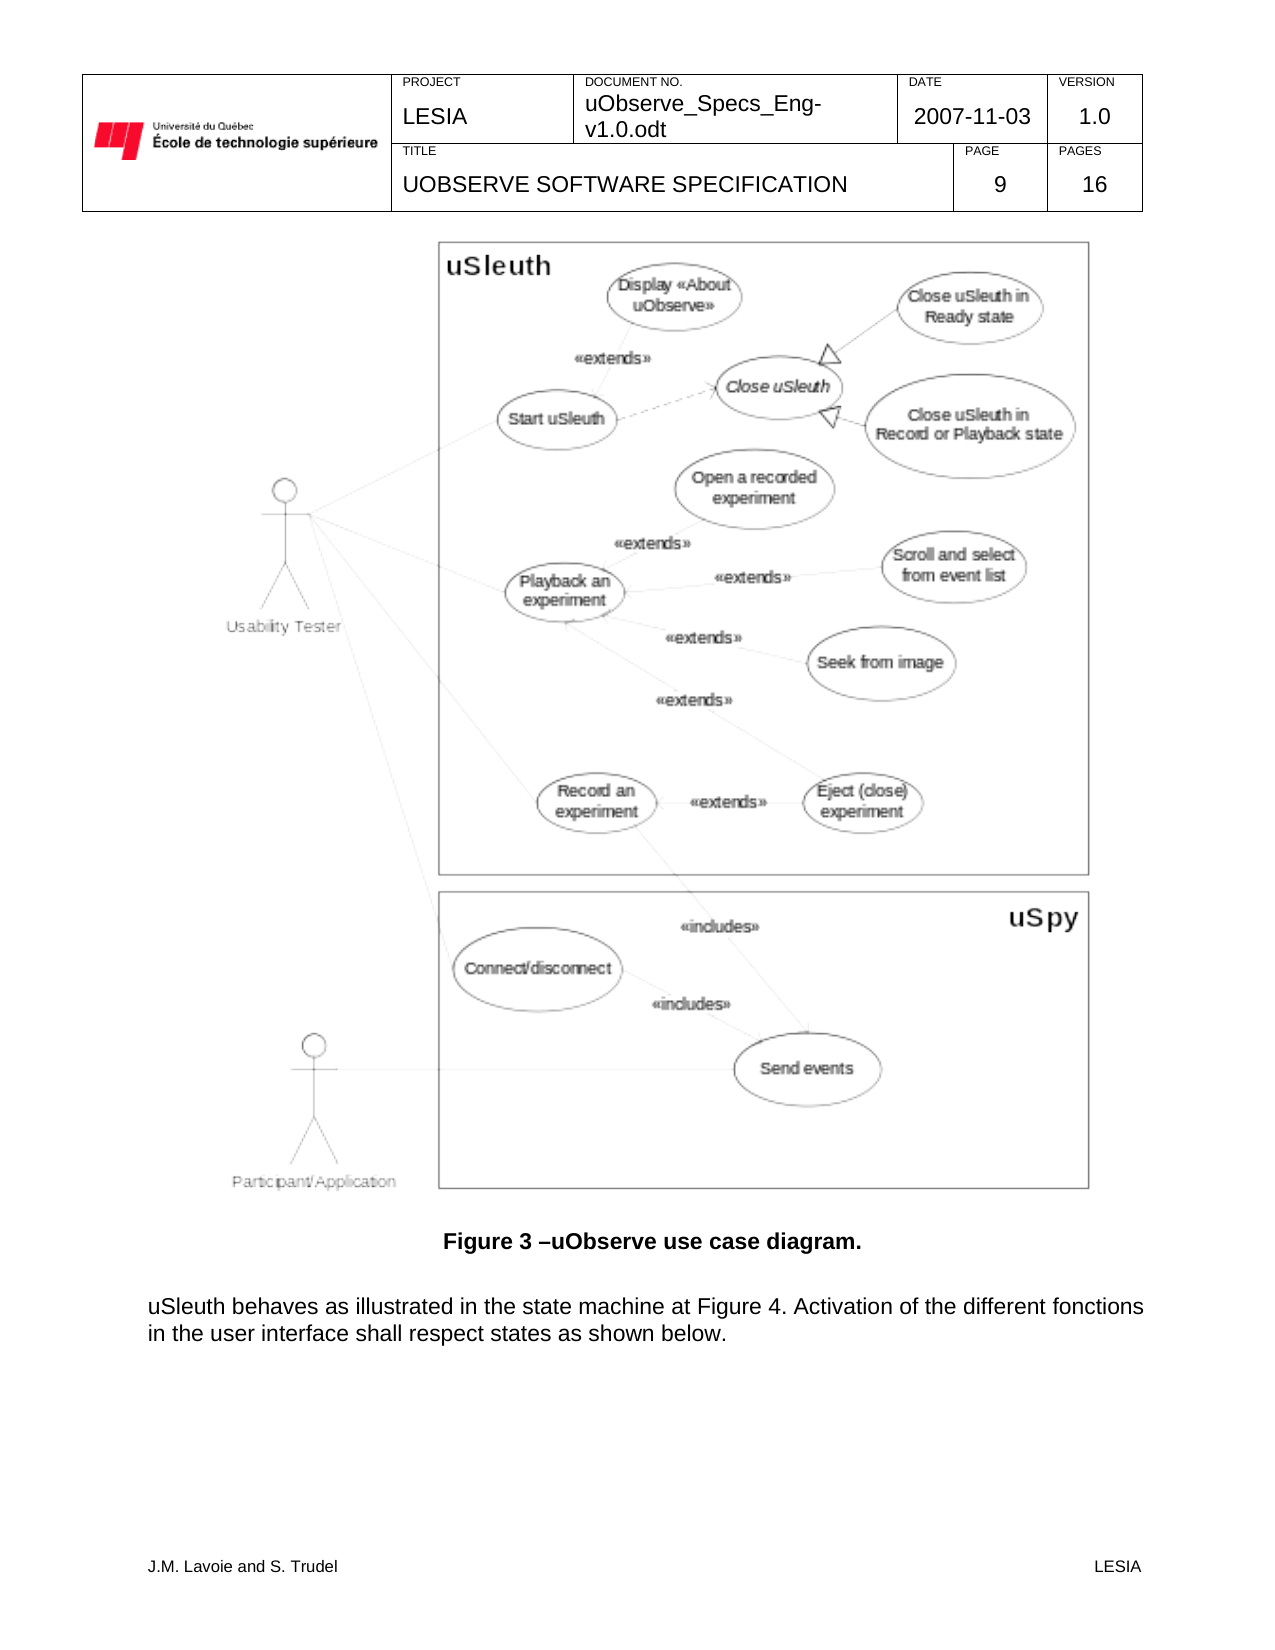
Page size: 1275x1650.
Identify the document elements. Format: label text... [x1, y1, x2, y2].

text uSleuth behaves as illustrated in the state machine at Figure 4. Activation of the different fonctions in the user interface shall respect states as shown below. [148, 1293, 1157, 1346]
text Figure 3 –uObserve use case diagram. [148, 1228, 1157, 1254]
